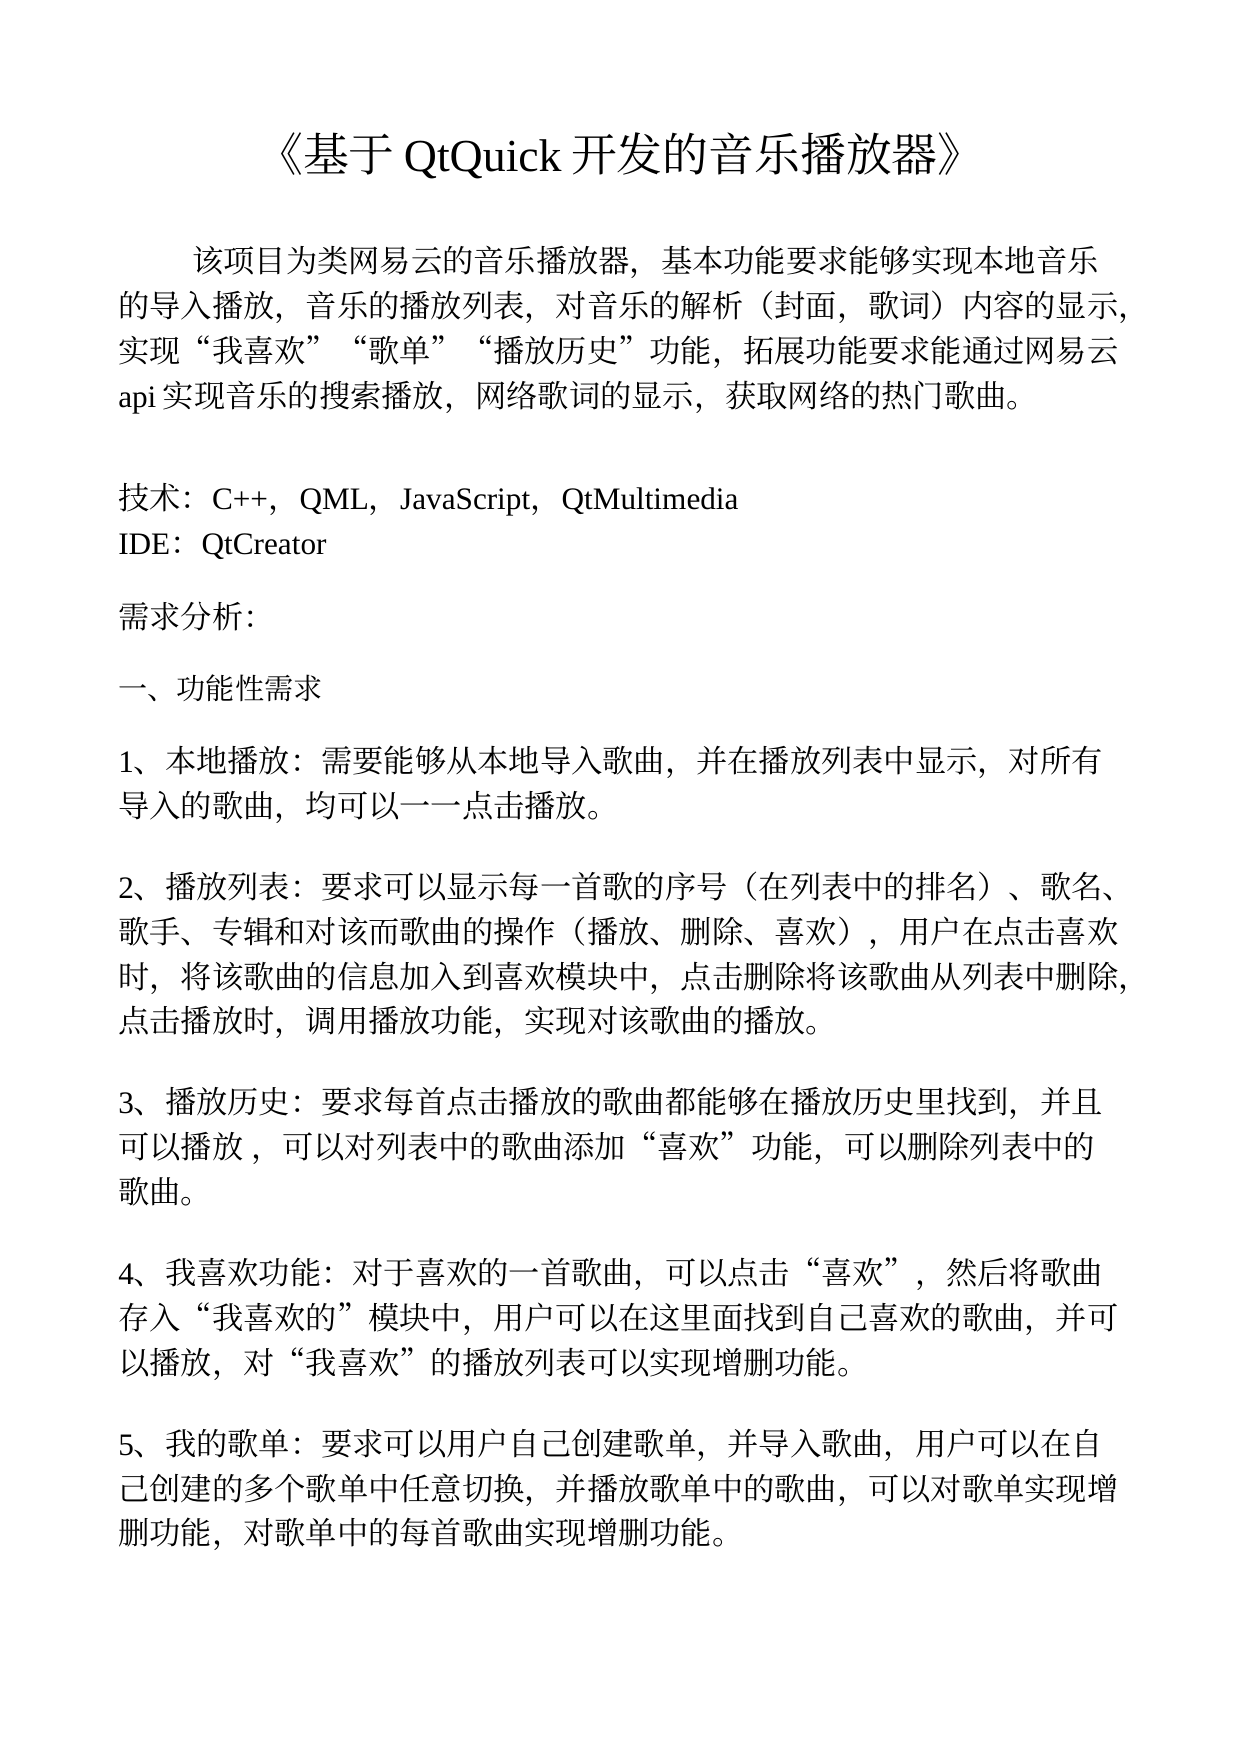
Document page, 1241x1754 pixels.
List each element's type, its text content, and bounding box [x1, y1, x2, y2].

text 《基于QtQuick开发的音乐播放器》 [118, 118, 1122, 184]
text 一、功能性需求 1、本地播放：需要能够从本地导入歌曲，并在播放列表中显示，对所有导入的歌曲，均可以一一点击播放。 [118, 666, 1122, 826]
text 4、我喜欢功能：对于喜欢的一首歌曲，可以点击“喜欢”，然后将歌曲存入“我喜欢的”模块中，用户可以在这里面找到自己喜欢的歌曲，并可以播放，对“我喜欢”的播放列表可以实现增删功能。 [118, 1248, 1122, 1383]
text 该项目为类网易云的音乐播放器，基本功能要求能够实现本地音乐的导入播放，音乐的播放列表，对音乐的解析（封面，歌词）内容的显示，实现“我喜欢”“歌单”“播放历史”功能，拓展功能要求能通过网易云api实现音乐的搜索播放，网络歌词的显示，获取网络的热门歌曲。 [118, 237, 1122, 416]
text 5、我的歌单：要求可以用户自己创建歌单，并导入歌曲，用户可以在自己创建的多个歌单中任意切换，并播放歌单中的歌曲，可以对歌单实现增删功能，对歌单中的每首歌曲实现增删功能。 [118, 1419, 1122, 1554]
text 技术：C++，QML，JavaScript，QtMultimedia [118, 416, 1122, 519]
text 2、播放列表：要求可以显示每一首歌的序号（在列表中的排名）、歌名、歌手、专辑和对该而歌曲的操作（播放、删除、喜欢），用户在点击喜欢时，将该歌曲的信息加入到喜欢模块中，点击删除将该歌曲从列表中删除，点击播放时，调用播放功能，实现对该歌曲的播放。 [118, 862, 1122, 1042]
text 3、播放历史：要求每首点击播放的歌曲都能够在播放历史里找到，并且可以播放 ，可以对列表中的歌曲添加“喜欢”功能，可以删除列表中的歌曲。 [118, 1078, 1122, 1212]
text IDE：QtCreator 需求分析： [118, 519, 1122, 637]
